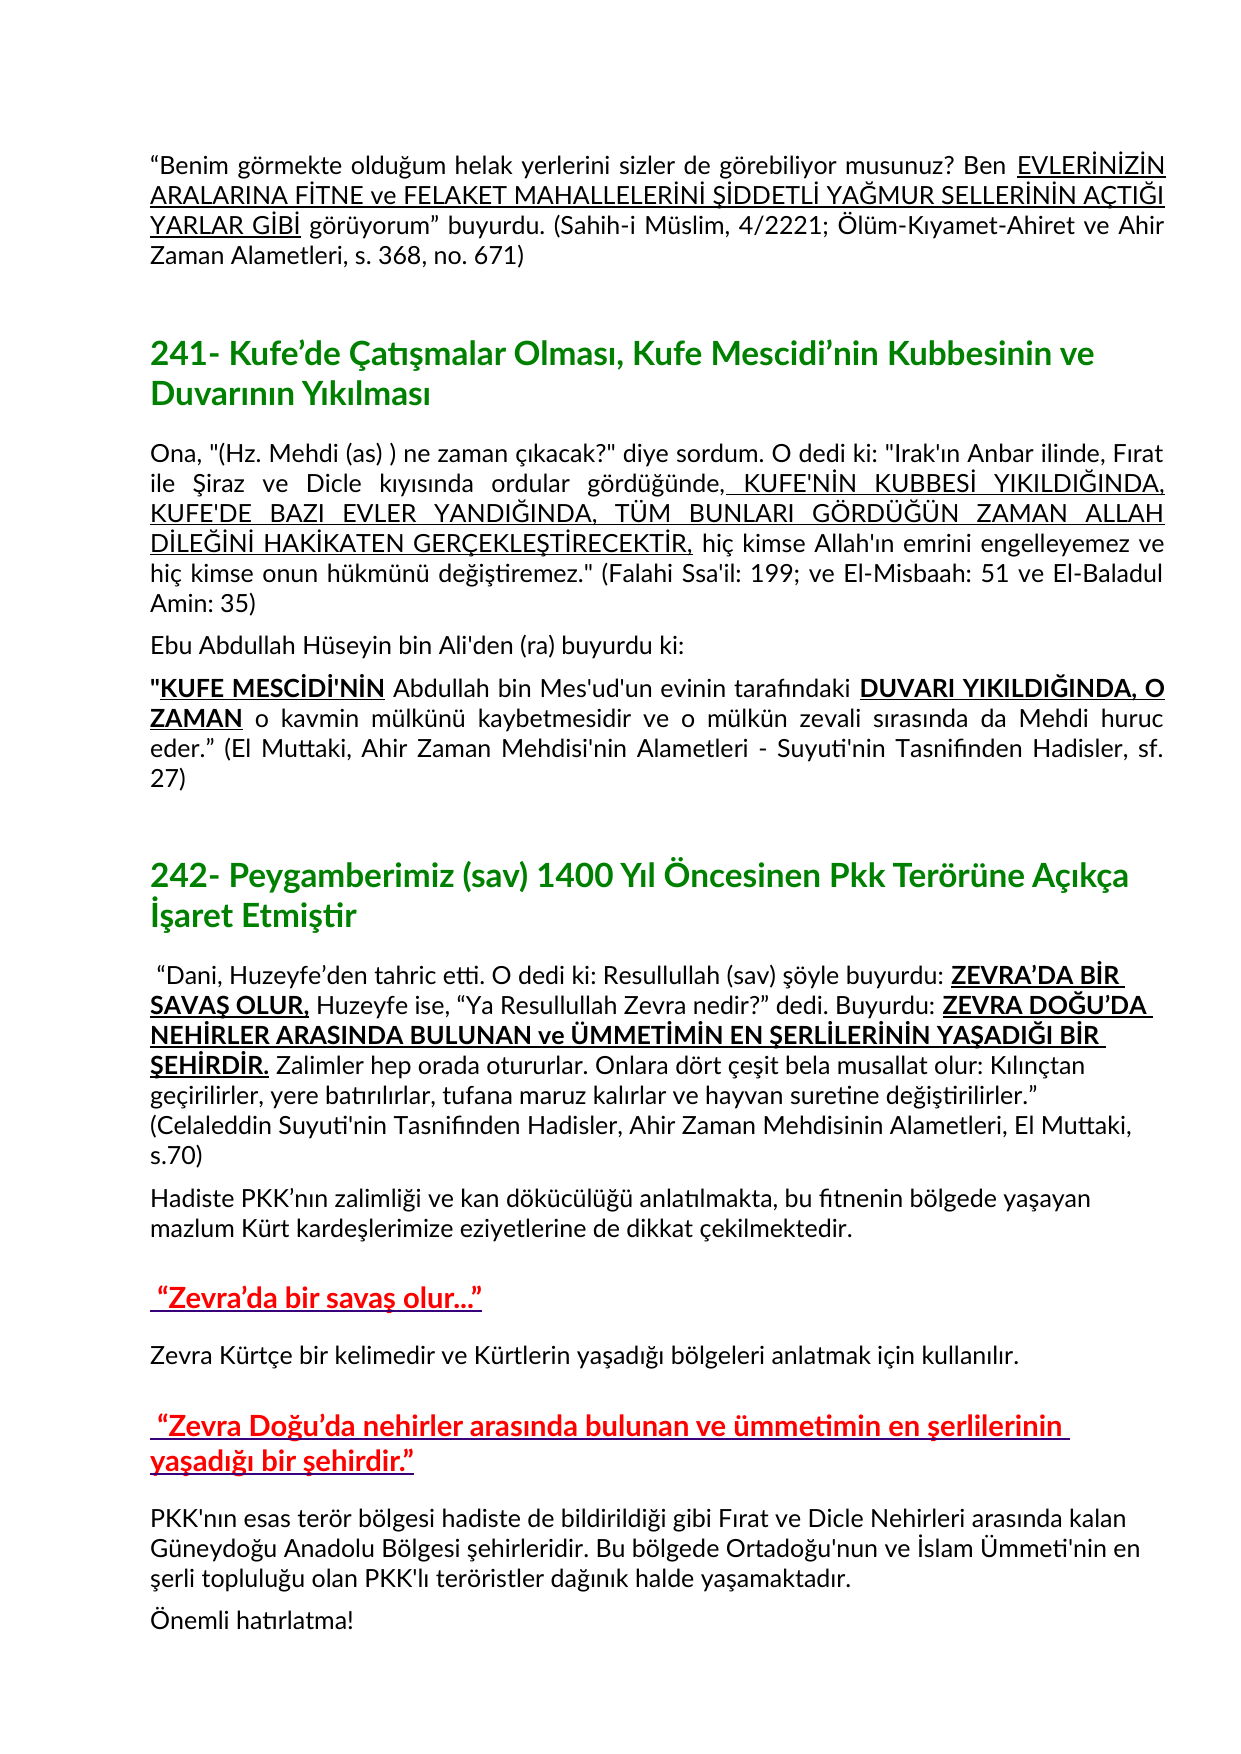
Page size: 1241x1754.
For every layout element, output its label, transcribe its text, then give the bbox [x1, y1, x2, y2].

subtitle “Zevra’da bir savaş olur...” [150, 1280, 1165, 1315]
text Önemli hatırlatma! [150, 1605, 1165, 1635]
subtitle 241- Kufe’de Çatışmalar Olması, Kufe Mescidi’nin Kubbesinin ve Duvarının Yıkılması [150, 332, 1165, 412]
text DİLEĞİNİ HAKİKATEN GERÇEKLEŞTİRECEKTİR, hiç kimse Allah'ın emrini engelleyemez ve hiç kimse onun hükmünü değiştiremez." (Falahi Ssa'il: 199; ve El-Misbaah: 51 ve El-Baladul Amin: 35) [150, 525, 1165, 617]
text PKK'nın esas terör bölgesi hadiste de bildirildiği gibi Fırat ve Dicle Nehirleri arasında kalan Güneydoğu Anadolu Bölgesi şehirleridir. Bu bölgede Ortadoğu'nun ve İslam Ümmeti'nin en şerli topluluğu olan PKK'lı teröristler dağınık halde yaşamaktadır. [150, 1502, 1165, 1592]
text Hadiste PKK’nın zalimliği ve kan dökücülüğü anlatılmakta, bu fitnenin bölgede yaşayan mazlum Kürt kardeşlerimize eziyetlerine de dikkat çekilmektedir. [150, 1182, 1165, 1242]
text Ebu Abdullah Hüseyin bin Ali'den (ra) buyurdu ki: [150, 630, 1165, 660]
text “Benim görmekte olduğum helak yerlerini sizler de görebiliyor musunuz? Ben EVLERİNİZİN ARALARINA FİTNE ve FELAKET MAHALLELERİNİ ŞİDDETLİ YAĞMUR SELLERİNİN AÇTIĞI [150, 150, 1165, 206]
text Ona, "(Hz. Mehdi (as) ) ne zaman çıkacak?" diye sordum. O dedi ki: "Irak'ın Anbar ilinde, Fırat ile Şiraz ve Dicle kıyısında ordular gördüğünde, KUFE'NİN KUBBESİ YIKILDIĞINDA, KUFE'DE BAZI EVLER YANDIĞINDA, TÜM BUNLARI GÖRDÜĞÜN ZAMAN ALLAH [150, 437, 1165, 524]
text “Dani, Huzeyfe’den tahric etti. O dedi ki: Resullullah (sav) şöyle buyurdu: ZEVRA’DA BİR SAVAŞ OLUR, Huzeyfe ise, “Ya Resullullah Zevra nedir?” dedi. Buyurdu: ZEVRA DOĞU’DA NEHİRLER ARASINDA BULUNAN ve ÜMMETİMİN EN ŞERLİLERİNİN YAŞADIĞI BİR ŞEHİRDİR. Zalimler hep orada otururlar. Onlara dört çeşit bela musallat olur: Kılınçtan geçirilirler, yere batırılırlar, tufana maruz kalırlar ve hayvan suretine değiştirilirler.” (Celaleddin Suyuti'nin Tasnifinden Hadisler, Ahir Zaman Mehdisinin Alametleri, El Muttaki, s.70) [150, 960, 1165, 1170]
text Zevra Kürtçe bir kelimedir ve Kürtlerin yaşadığı bölgeleri anlatmak için kullanılır. [150, 1340, 1165, 1370]
text "KUFE MESCİDİ'NİN Abdullah bin Mes'ud'un evinin tarafındaki DUVARI YIKILDIĞINDA, O ZAMAN o kavmin mülkünü kaybetmesidir ve o mülkün zevali sırasında da Mehdi huruc eder.” (El Muttaki, Ahir Zaman Mehdisi'nin Alametleri - Suyuti'nin Tasnifinden Hadisler, sf. 27) [150, 672, 1165, 792]
subtitle 242- Peygamberimiz (sav) 1400 Yıl Öncesinen Pkk Terörüne Açıkça İşaret Etmiştir [150, 855, 1165, 935]
text YARLAR GİBİ görüyorum” buyurdu. (Sahih-i Müslim, 4/2221; Ölüm-Kıyamet-Ahiret ve Ahir Zaman Alametleri, s. 368, no. 671) [150, 208, 1165, 270]
subtitle “Zevra Doğu’da nehirler arasında bulunan ve ümmetimin en şerlilerinin yaşadığı bir şehirdir.” [150, 1407, 1165, 1477]
